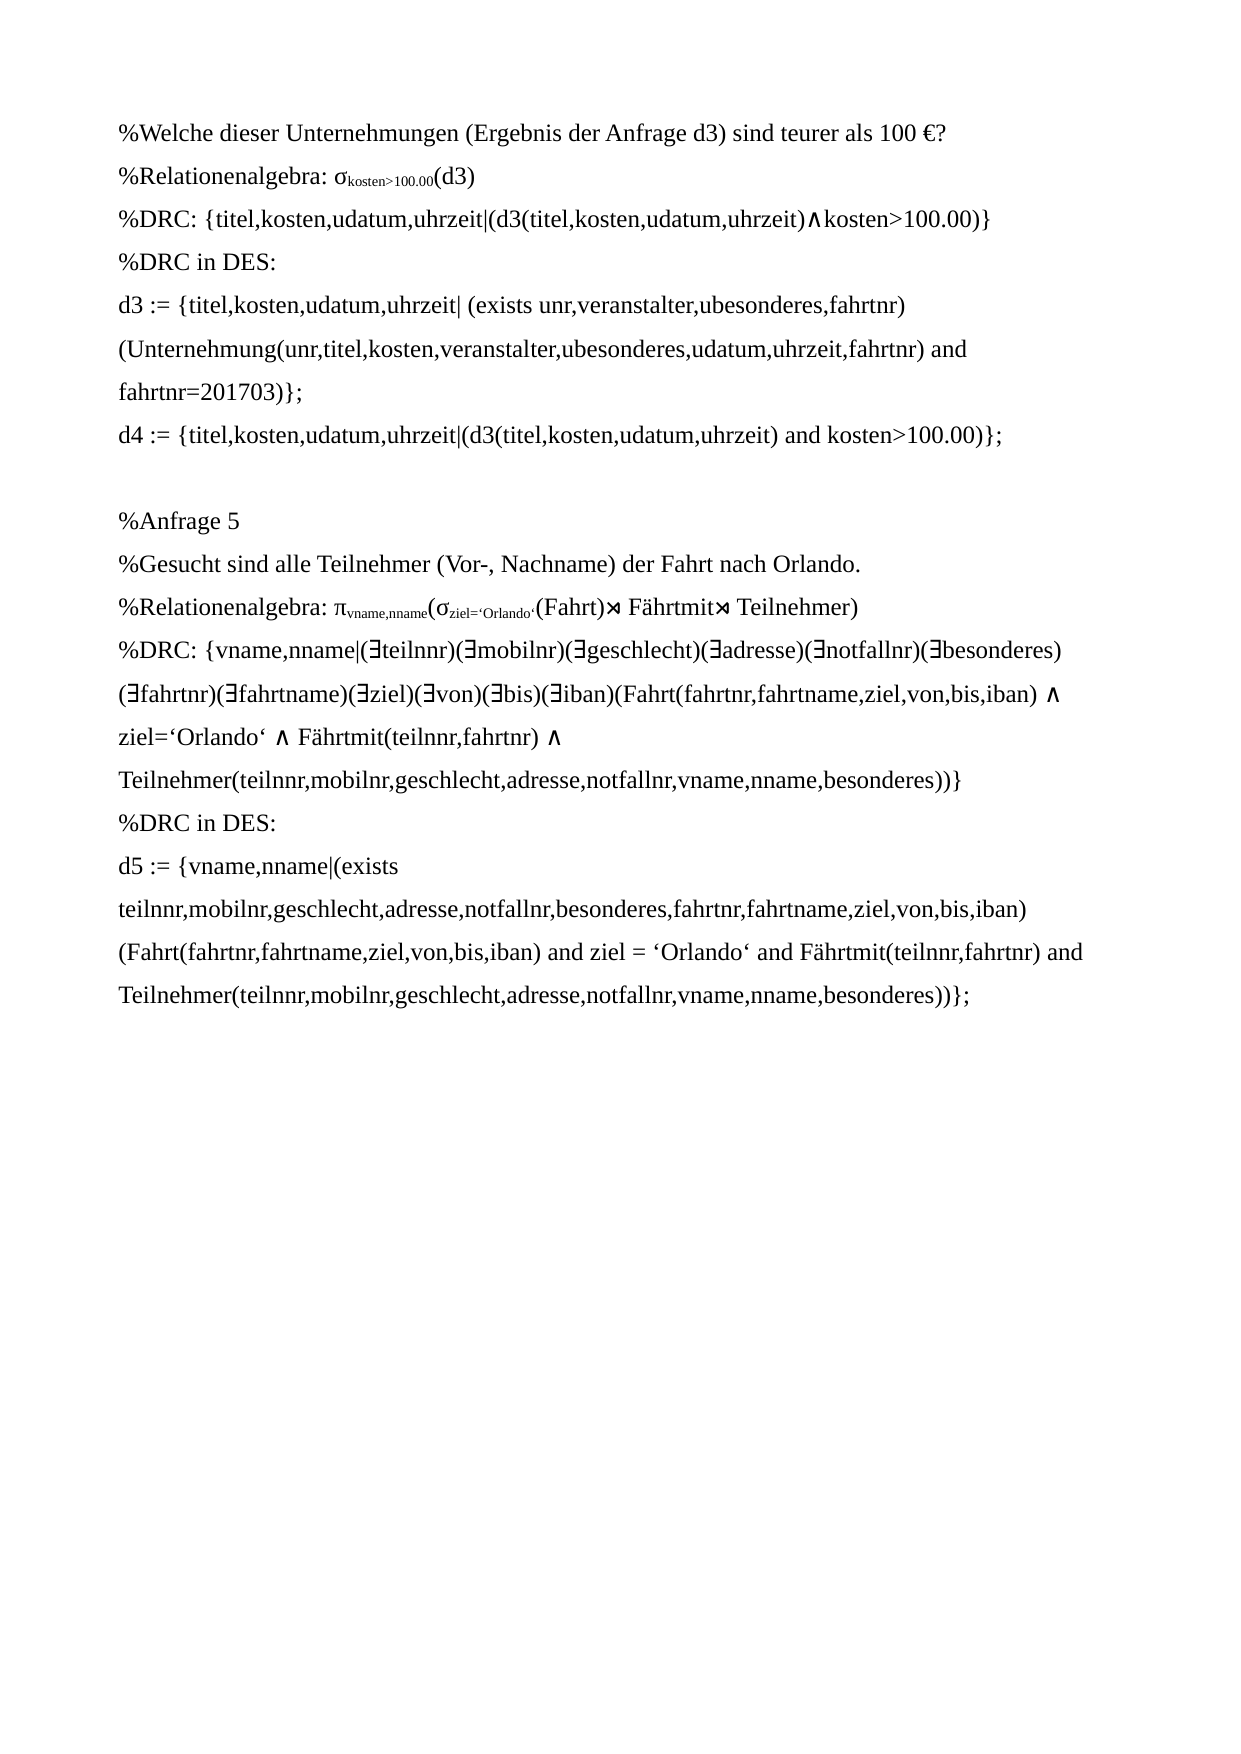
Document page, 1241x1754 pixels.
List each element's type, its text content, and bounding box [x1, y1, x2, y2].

text %DRC: {vname,nname|(∃teilnnr)(∃mobilnr)(∃geschlecht)(∃adresse)(∃notfallnr)(∃besonderes)(∃fahrtnr)(∃fahrtname)(∃ziel)(∃von)(∃bis)(∃iban)(Fahrt(fahrtnr,fahrtname,ziel,von,bis,iban) ∧ ziel=‘Orlando‘ ∧ Fährtmit(teilnnr,fahrtnr) ∧ Teilnehmer(teilnnr,mobilnr,geschlecht,adresse,notfallnr,vname,nname,besonderes))} [118, 636, 1122, 794]
text %Relationenalgebra: σkosten>100.00(d3) [118, 161, 1122, 190]
text %Relationenalgebra: πvname,nname(σziel=‘Orlando‘(Fahrt)⋊ Fährtmit⋊ Teilnehmer) [118, 592, 1122, 621]
text %DRC: {titel,kosten,udatum,uhrzeit|(d3(titel,kosten,udatum,uhrzeit)∧kosten>100.00)} [118, 204, 1122, 233]
text d3 := {titel,kosten,udatum,uhrzeit| (exists unr,veranstalter,ubesonderes,fahrtnr)(Unternehmung(unr,titel,kosten,veranstalter,ubesonderes,udatum,uhrzeit,fahrtnr) and fahrtnr=201703)}; [118, 291, 1122, 406]
text %DRC in DES: [118, 247, 1122, 276]
text d4 := {titel,kosten,udatum,uhrzeit|(d3(titel,kosten,udatum,uhrzeit) and kosten>100.00)}; [118, 420, 1122, 449]
text %Welche dieser Unternehmungen (Ergebnis der Anfrage d3) sind teurer als 100 €? [118, 118, 1122, 147]
text %Anfrage 5 [118, 506, 1122, 535]
text %DRC in DES: [118, 808, 1122, 837]
text d5 := {vname,nname|(exists teilnnr,mobilnr,geschlecht,adresse,notfallnr,besonderes,fahrtnr,fahrtname,ziel,von,bis,iban)(Fahrt(fahrtnr,fahrtname,ziel,von,bis,iban) and ziel = ‘Orlando‘ and Fährtmit(teilnnr,fahrtnr) and Teilnehmer(teilnnr,mobilnr,geschlecht,adresse,notfallnr,vname,nname,besonderes))}; [118, 851, 1122, 1009]
text %Gesucht sind alle Teilnehmer (Vor-, Nachname) der Fahrt nach Orlando. [118, 549, 1122, 578]
